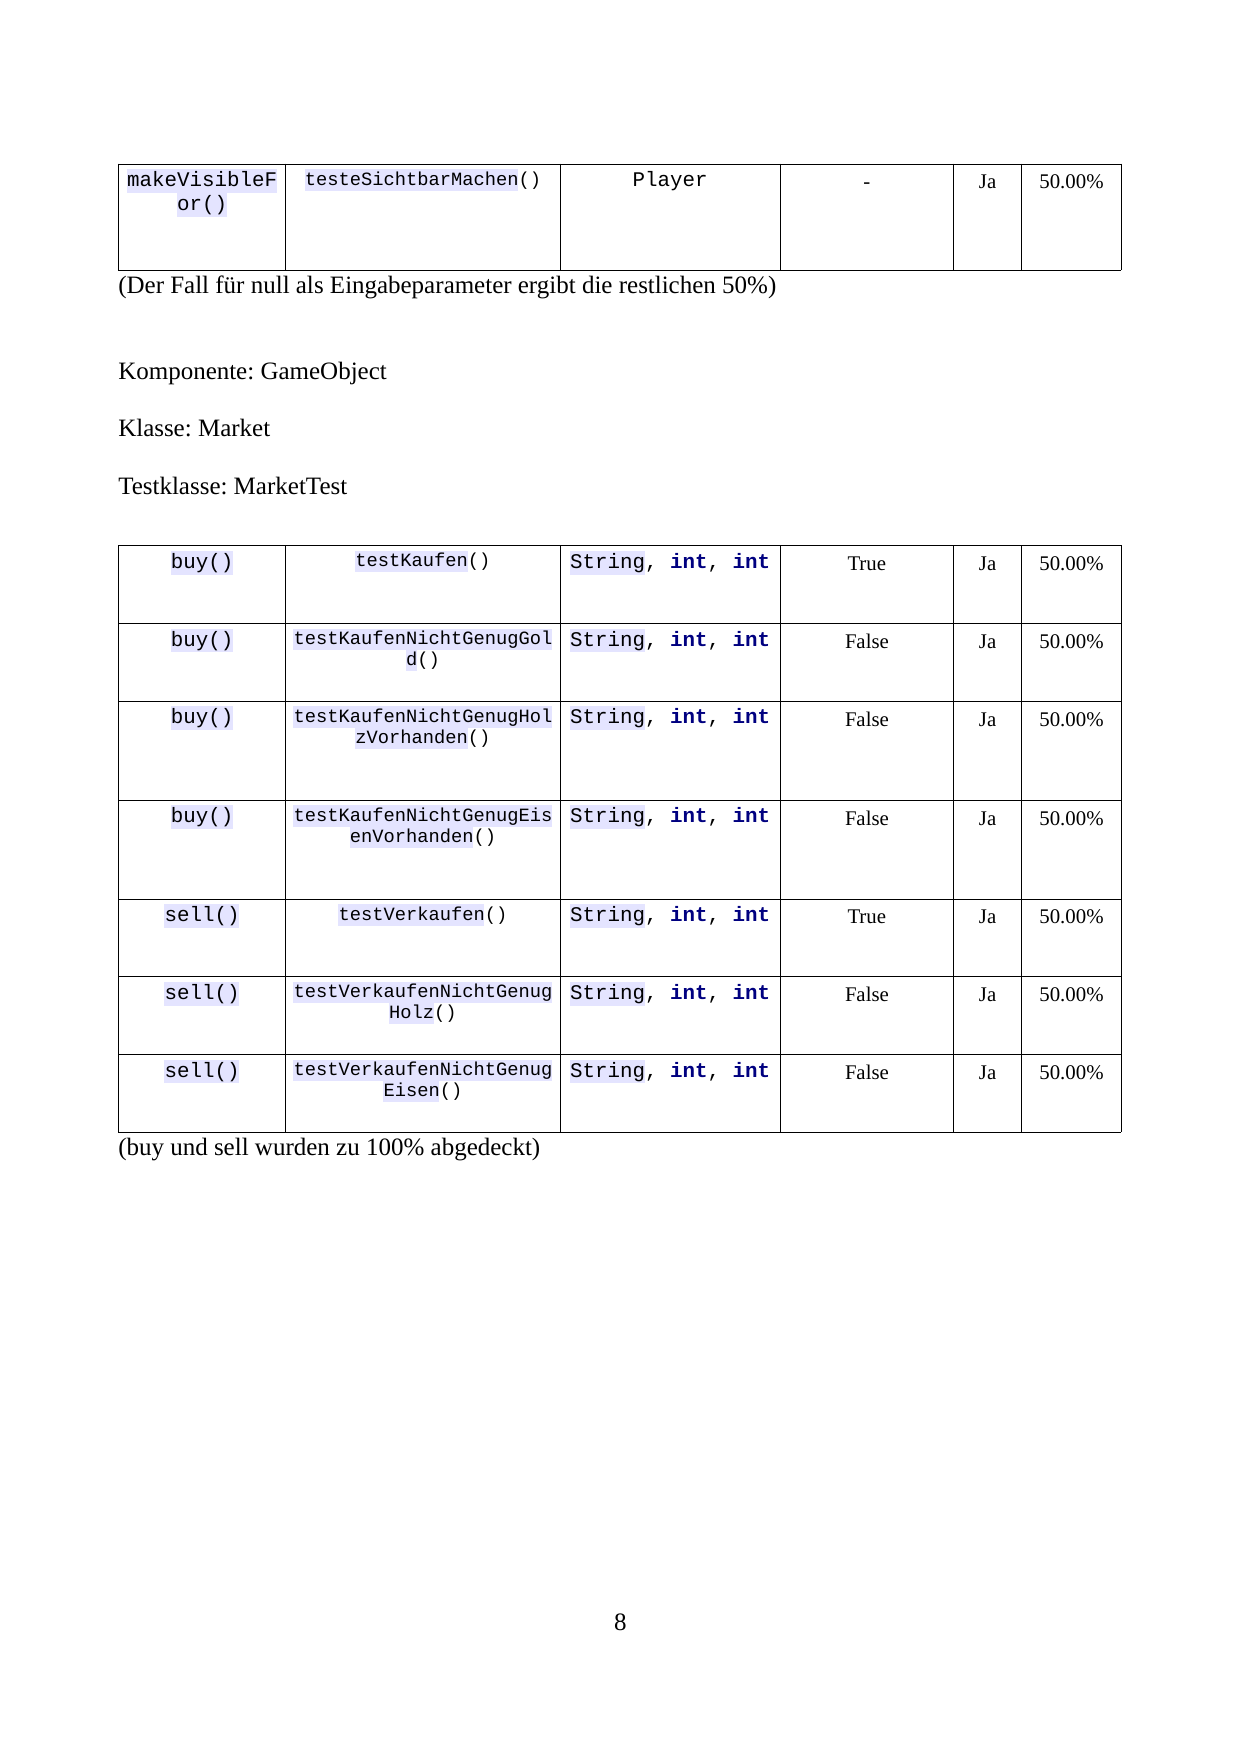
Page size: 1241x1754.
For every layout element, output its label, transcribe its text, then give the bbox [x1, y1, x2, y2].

table_cell String, int, int [561, 801, 780, 898]
table_cell sell() [119, 977, 285, 1054]
table_header 50,00% [1022, 546, 1121, 623]
text (buy und sell wurden zu 100% abgedeckt) [118, 1132, 1122, 1161]
table_cell False [781, 702, 953, 799]
table_cell testVerkaufenNichtGenugHolz() [286, 977, 560, 1054]
table_cell testVerkaufen() [286, 900, 560, 976]
table_cell False [781, 801, 953, 898]
table_cell 50,00% [1022, 900, 1121, 976]
table_cell testKaufenNichtGenugEisenVorhanden() [286, 801, 560, 898]
table_cell sell() [119, 1055, 285, 1132]
table_cell False [781, 1055, 953, 1132]
text Klasse: Market [118, 413, 1048, 442]
table_cell sell() [119, 900, 285, 976]
table_cell String, int, int [561, 624, 780, 701]
table_cell 50,00% [1022, 1055, 1121, 1132]
table_header Player [561, 165, 780, 270]
table_cell True [781, 900, 953, 976]
table_cell Ja [954, 1055, 1021, 1132]
table_cell Ja [954, 702, 1021, 799]
table_header makeVisibleFor() [119, 165, 285, 270]
table_cell Ja [954, 801, 1021, 898]
table_cell String, int, int [561, 977, 780, 1054]
table_header - [781, 165, 953, 270]
table_cell testKaufenNichtGenugGold() [286, 624, 560, 701]
text Komponente: GameObject [118, 356, 1048, 385]
table_cell 50,00% [1022, 624, 1121, 701]
table_header testeSichtbarMachen() [286, 165, 560, 270]
table_cell buy() [119, 702, 285, 799]
table_header String, int, int [561, 546, 780, 623]
table_cell False [781, 624, 953, 701]
table_cell Ja [954, 977, 1021, 1054]
table_header Ja [954, 546, 1021, 623]
table_header Ja [954, 165, 1021, 270]
table_cell 50,00% [1022, 801, 1121, 898]
table_header buy() [119, 546, 285, 623]
text Testklasse: MarketTest [118, 442, 1048, 500]
table_cell 50,00% [1022, 977, 1121, 1054]
table_cell testVerkaufenNichtGenugEisen() [286, 1055, 560, 1132]
table_cell 50,00% [1022, 702, 1121, 799]
table_cell String, int, int [561, 900, 780, 976]
table_cell Ja [954, 624, 1021, 701]
table_cell String, int, int [561, 1055, 780, 1132]
table_header True [781, 546, 953, 623]
table_cell buy() [119, 801, 285, 898]
table_header 50,00% [1022, 165, 1121, 270]
table_cell testKaufenNichtGenugHolzVorhanden() [286, 702, 560, 799]
table_cell Ja [954, 900, 1021, 976]
table_header testKaufen() [286, 546, 560, 623]
text (Der Fall für null als Eingabeparameter ergibt die restlichen 50%) [118, 270, 1122, 298]
table_cell buy() [119, 624, 285, 701]
table_cell False [781, 977, 953, 1054]
table_cell String, int, int [561, 702, 780, 799]
